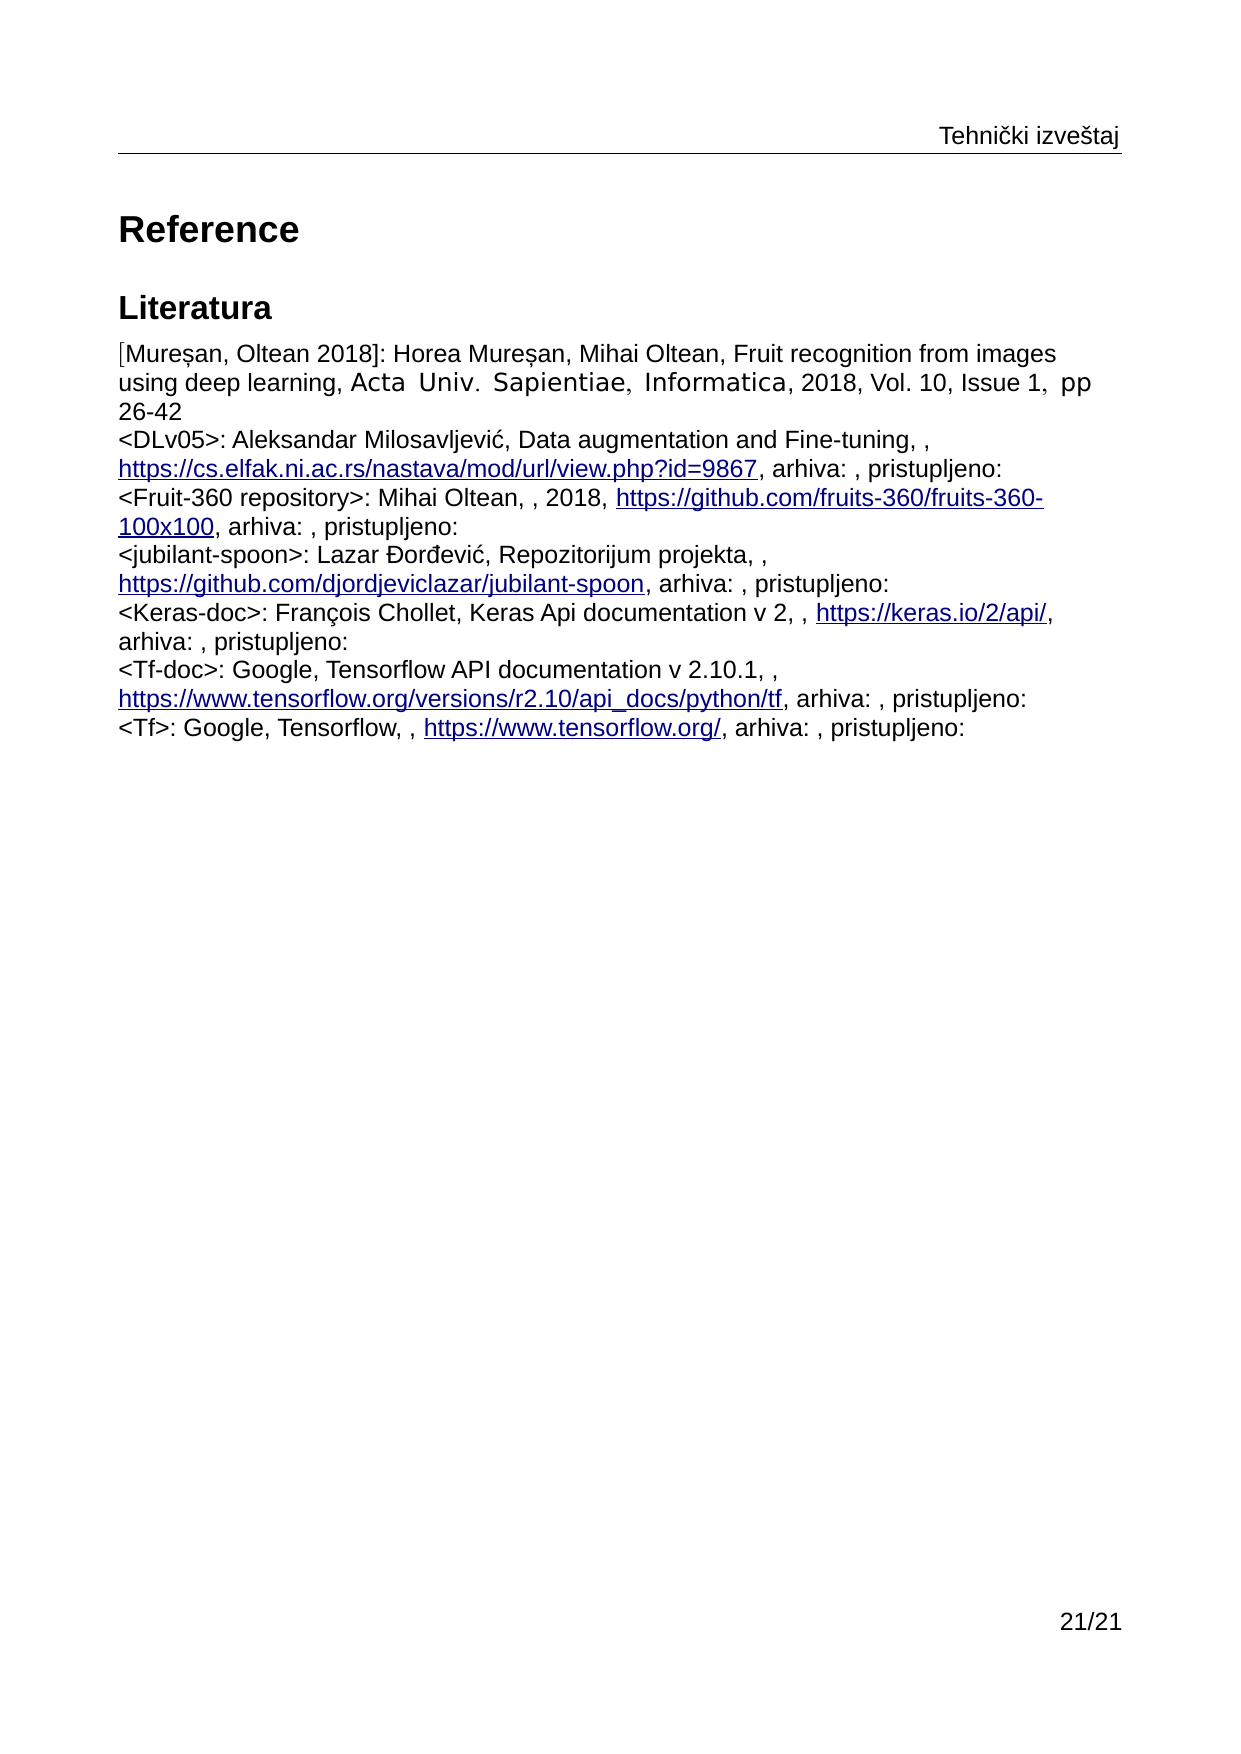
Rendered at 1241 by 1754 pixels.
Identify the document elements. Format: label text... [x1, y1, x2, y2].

text <DLv05>: Aleksandar Milosavljević, Data augmentation and Fine-tuning, , https://cs.elfak.ni.ac.rs/nastava/mod/url/view.php?id=9867, arhiva: , pristupljeno: [118, 425, 1122, 483]
text <jubilant-spoon>: Lazar Đorđević, Repozitorijum projekta, , https://github.com/djordjeviclazar/jubilant-spoon, arhiva: , pristupljeno: [118, 540, 1122, 598]
subtitle Reference [118, 207, 1122, 250]
text <Tf>: Google, Tensorflow, , https://www.tensorflow.org/, arhiva: , pristupljeno: [118, 713, 1122, 742]
text <Keras-doc>: François Chollet, Keras Api documentation v 2, , https://keras.io/2/api/, arhiva: , pristupljeno: [118, 598, 1122, 655]
text <Tf-doc>: Google, Tensorflow API documentation v 2.10.1, , https://www.tensorflow.org/versions/r2.10/api_docs/python/tf, arhiva: , pristupljeno: [118, 655, 1122, 713]
subtitle Literatura [118, 288, 1122, 326]
text <Fruit-360 repository>: Mihai Oltean, , 2018, https://github.com/fruits-360/fruits-360-100x100, arhiva: , pristupljeno: [118, 483, 1122, 540]
text [Mureșan, Oltean 2018]: Horea Mureșan, Mihai Oltean, Fruit recognition from images using deep learning, Acta Univ. Sapientiae, Informatica, 2018, Vol. 10, Issue 1, pp 26-42 [118, 339, 1122, 425]
